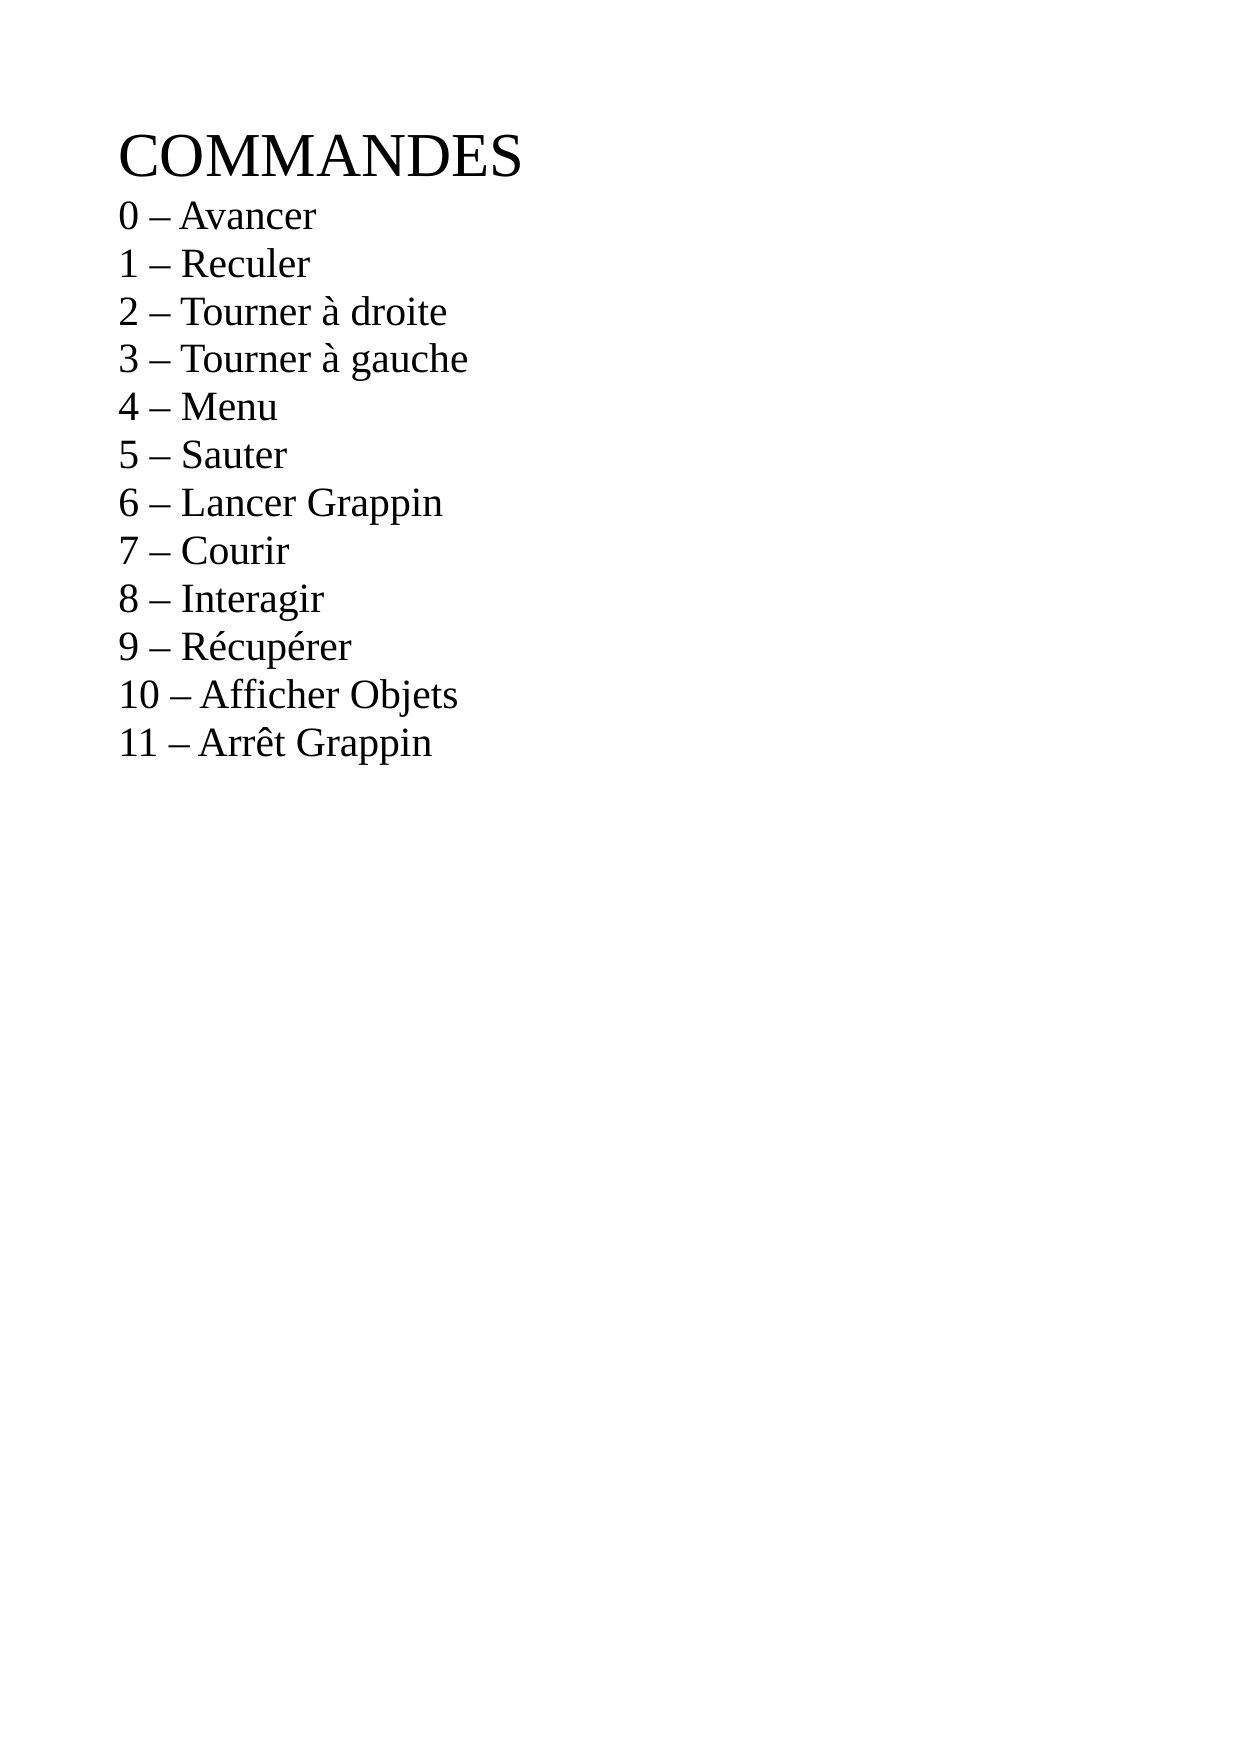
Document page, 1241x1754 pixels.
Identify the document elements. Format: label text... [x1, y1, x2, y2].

text 5 – Sauter [118, 430, 1122, 478]
text 2 – Tourner à droite [118, 286, 1122, 334]
text 4 – Menu [118, 382, 1122, 430]
text COMMANDES [118, 118, 1122, 190]
text 8 – Interagir [118, 573, 1122, 621]
text 1 – Reculer [118, 238, 1122, 286]
text 10 – Afficher Objets [118, 669, 1122, 717]
text 9 – Récupérer [118, 621, 1122, 669]
text 7 – Courir [118, 526, 1122, 573]
text 3 – Tourner à gauche [118, 334, 1122, 382]
text 11 – Arrêt Grappin [118, 717, 1122, 765]
text 6 – Lancer Grappin [118, 478, 1122, 526]
text 0 – Avancer [118, 190, 1122, 238]
